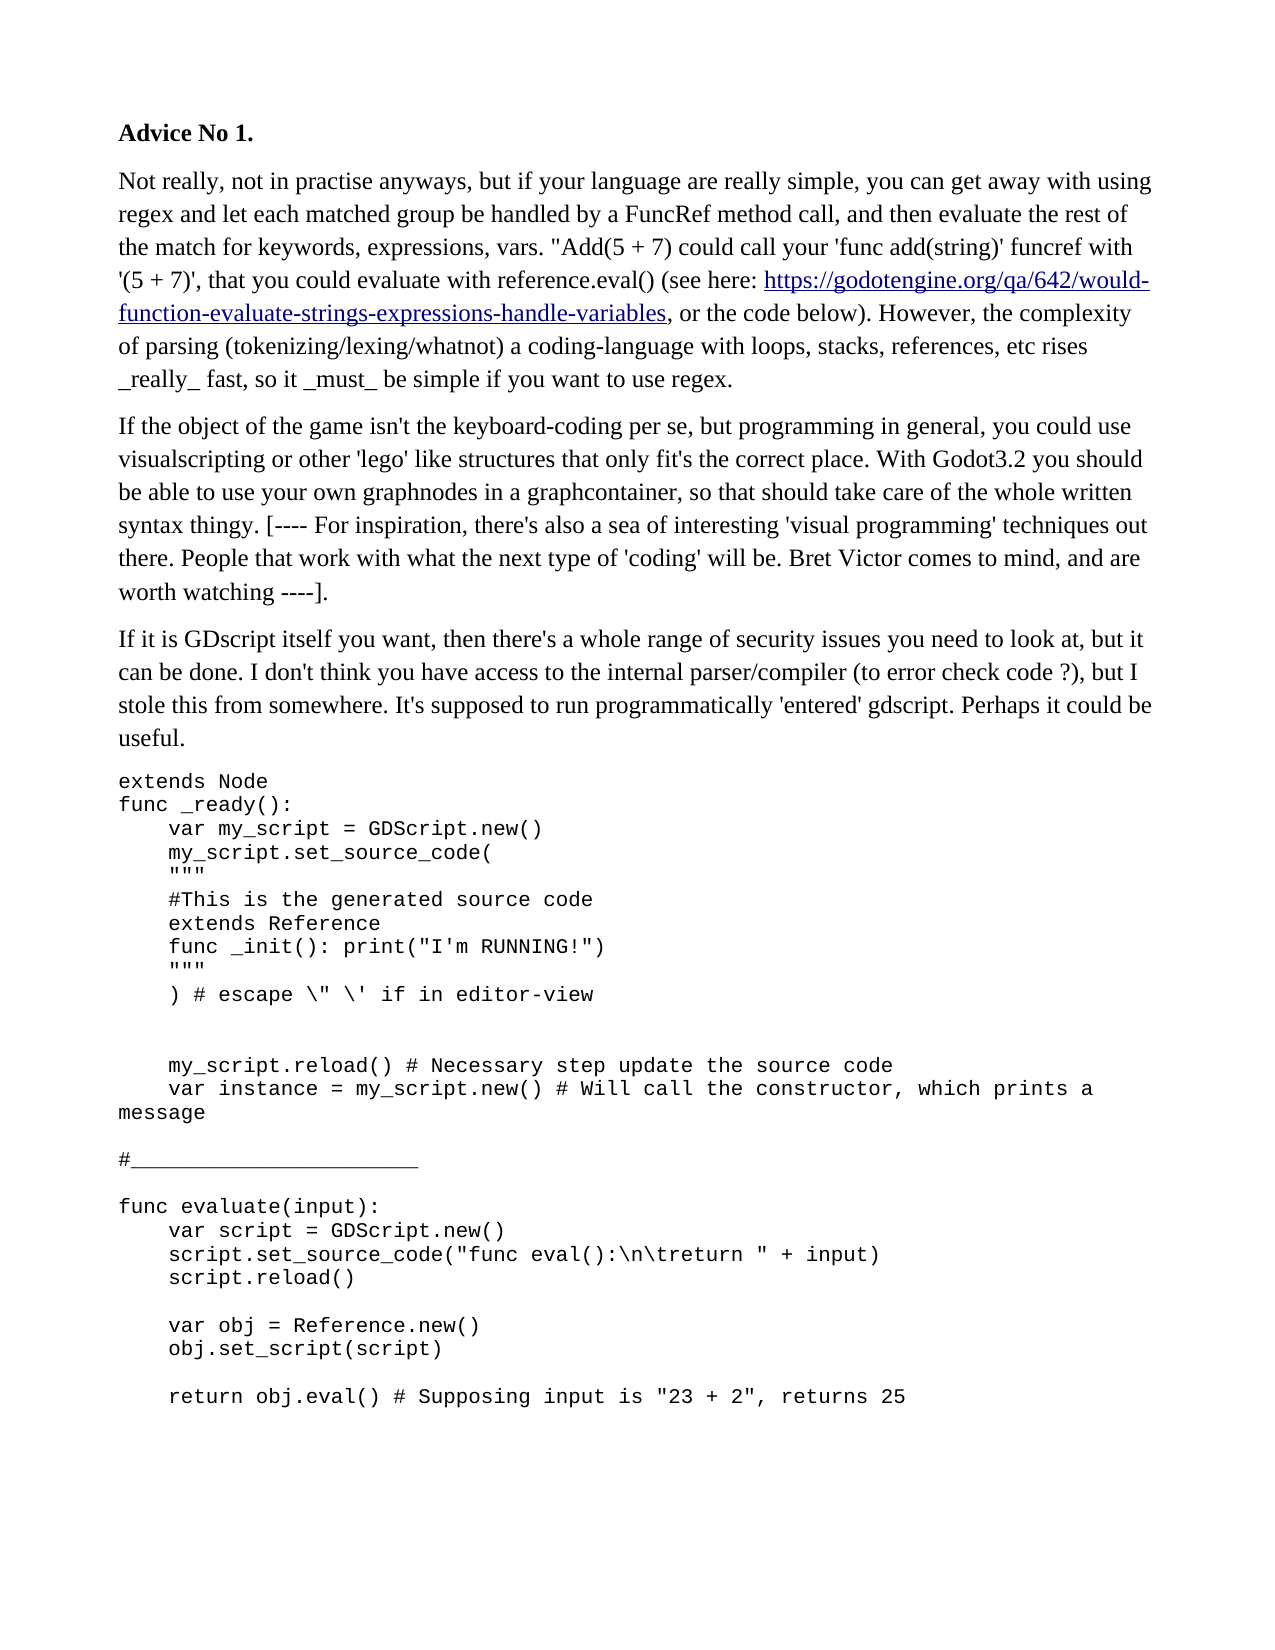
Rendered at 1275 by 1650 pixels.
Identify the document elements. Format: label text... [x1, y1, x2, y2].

text my_script.set_source_code( [118, 842, 1157, 865]
text obj.set_script(script) [118, 1338, 1157, 1362]
text var my_script = GDScript.new() [118, 818, 1157, 842]
text Advice No 1. [118, 118, 1157, 147]
text my_script.reload() # Necessary step update the source code [118, 1054, 1157, 1078]
text func evaluate(input): [118, 1196, 1157, 1220]
text extends Node [118, 771, 1157, 794]
text func _init(): print("I'm RUNNING!") [118, 936, 1157, 960]
text If it is GDscript itself you want, then there's a whole range of security issues you need to look at, but it can be done. I don't think you have access to the internal parser/compiler (to error check code ?), but I stole this from somewhere. It's supposed to run programmatically 'entered' gdscript. Perhaps it could be useful. [118, 624, 1157, 752]
text func _ready(): [118, 794, 1157, 818]
text script.reload() [118, 1267, 1157, 1291]
text #_______________________ [118, 1149, 1157, 1173]
text var script = GDScript.new() [118, 1220, 1157, 1244]
text script.set_source_code("func eval():\n\treturn " + input) [118, 1244, 1157, 1267]
text ) # escape \" \' if in editor-view [118, 984, 1157, 1007]
text extends Reference [118, 913, 1157, 936]
text #This is the generated source code [118, 889, 1157, 913]
text return obj.eval() # Supposing input is "23 + 2", returns 25 [118, 1386, 1157, 1409]
text """ [118, 865, 1157, 889]
text var obj = Reference.new() [118, 1315, 1157, 1338]
text """ [118, 960, 1157, 984]
text Not really, not in practise anyways, but if your language are really simple, you can get away with using regex and let each matched group be handled by a FuncRef method call, and then evaluate the rest of the match for keywords, expressions, vars. "Add(5 + 7) could call your 'func add(string)' funcref with '(5 + 7)', that you could evaluate with reference.eval() (see here: https://godotengine.org/qa/642/would-function-evaluate-strings-expressions-handle-variables, or the code below). However, the complexity of parsing (tokenizing/lexing/whatnot) a coding-language with loops, stacks, references, etc rises _really_ fast, so it _must_ be simple if you want to use regex. [118, 166, 1157, 393]
text var instance = my_script.new() # Will call the constructor, which prints a message [118, 1078, 1157, 1126]
text If the object of the game isn't the keyboard-coding per se, but programming in general, you could use visualscripting or other 'lego' like structures that only fit's the correct place. With Godot3.2 you should be able to use your own graphnodes in a graphcontainer, so that should take care of the whole written syntax thingy. [---- For inspiration, there's also a sea of interesting 'visual programming' techniques out there. People that work with what the next type of 'coding' will be. Bret Victor comes to mind, and are worth watching ----]. [118, 411, 1157, 605]
